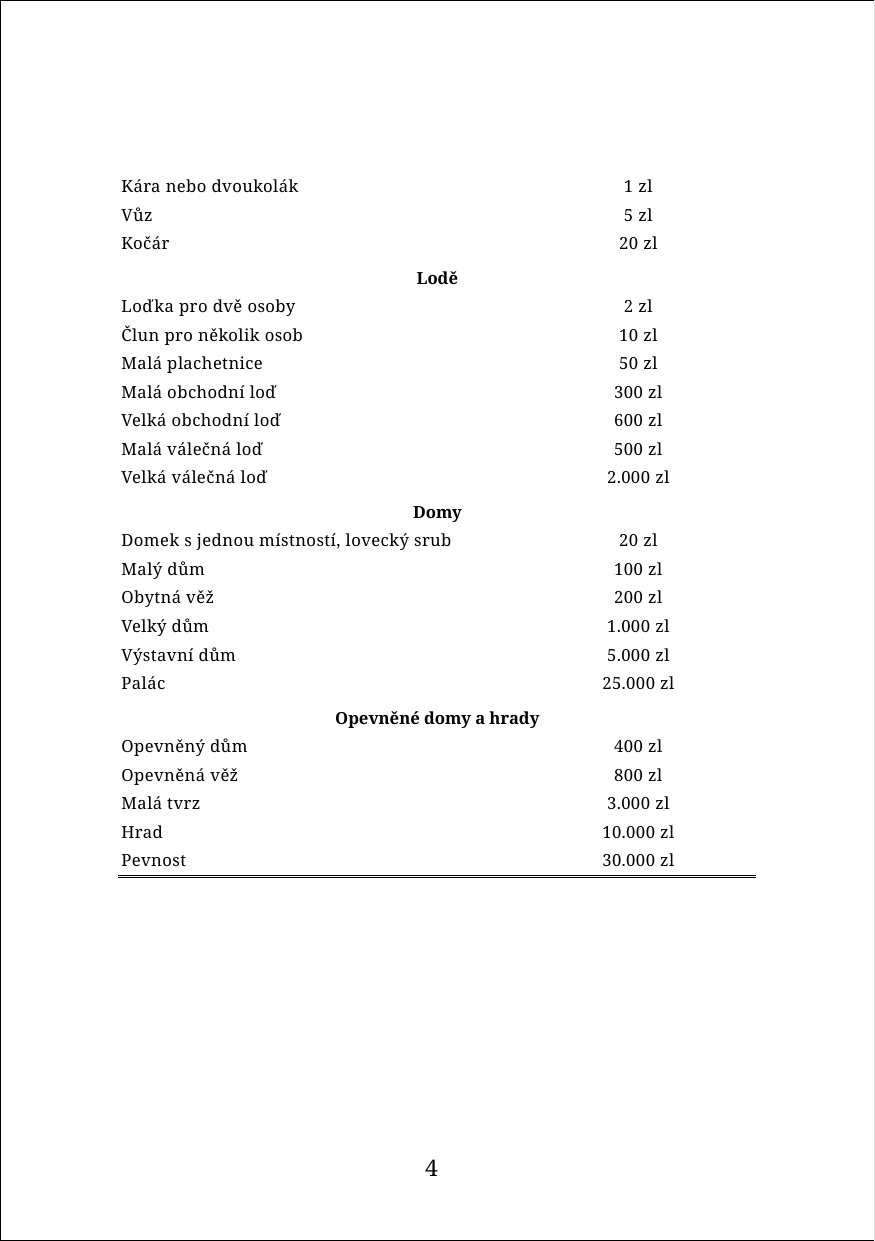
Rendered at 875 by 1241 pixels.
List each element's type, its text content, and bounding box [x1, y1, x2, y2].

table_cell 300 zl [520, 378, 756, 406]
table_cell 50 zl [520, 349, 756, 377]
table_cell 10 zl [520, 320, 756, 349]
table_cell Obytná věž [118, 583, 520, 612]
table_cell 100 zl [520, 555, 756, 583]
table_cell 5.000 zl [520, 640, 756, 669]
table_cell 10.000 zl [520, 818, 756, 846]
table_cell Člun pro několik osob [118, 320, 520, 349]
table_cell Malá obchodní loď [118, 378, 520, 406]
table_cell Lodě [118, 258, 756, 292]
table_cell Malá tvrz [118, 789, 520, 817]
table_cell 25.000 zl [520, 669, 756, 697]
table_cell Velká válečná loď [118, 463, 520, 492]
table_cell Kočár [118, 229, 520, 257]
table_cell 1 zl [520, 172, 756, 200]
table_cell Domek s jednou místností, lovecký srub [118, 526, 520, 555]
table_cell 5 zl [520, 200, 756, 229]
table_cell Opevněný dům [118, 732, 520, 760]
table_cell 2.000 zl [520, 463, 756, 492]
table_cell 800 zl [520, 760, 756, 789]
table_cell Malá plachetnice [118, 349, 520, 377]
table_cell 2 zl [520, 292, 756, 320]
table_cell Loďka pro dvě osoby [118, 292, 520, 320]
table_cell Výstavní dům [118, 640, 520, 669]
table_cell Malý dům [118, 555, 520, 583]
table_cell Kára nebo dvoukolák [118, 172, 520, 200]
table_cell 30.000 zl [520, 846, 756, 874]
table_cell Malá válečná loď [118, 435, 520, 463]
table_cell 20 zl [520, 229, 756, 257]
table_cell Velká obchodní loď [118, 406, 520, 434]
table_cell 500 zl [520, 435, 756, 463]
table_cell Vůz [118, 200, 520, 229]
table_cell Domy [118, 492, 756, 526]
table_cell Velký dům [118, 612, 520, 640]
table_cell 3.000 zl [520, 789, 756, 817]
table_cell Palác [118, 669, 520, 697]
table_cell 20 zl [520, 526, 756, 555]
table_cell Pevnost [118, 846, 520, 874]
table_cell 200 zl [520, 583, 756, 612]
table_cell Opevněná věž [118, 760, 520, 789]
table_cell 1.000 zl [520, 612, 756, 640]
table_cell Opevněné domy a hrady [118, 698, 756, 732]
table_cell 400 zl [520, 732, 756, 760]
table_cell Hrad [118, 818, 520, 846]
table_cell 600 zl [520, 406, 756, 434]
